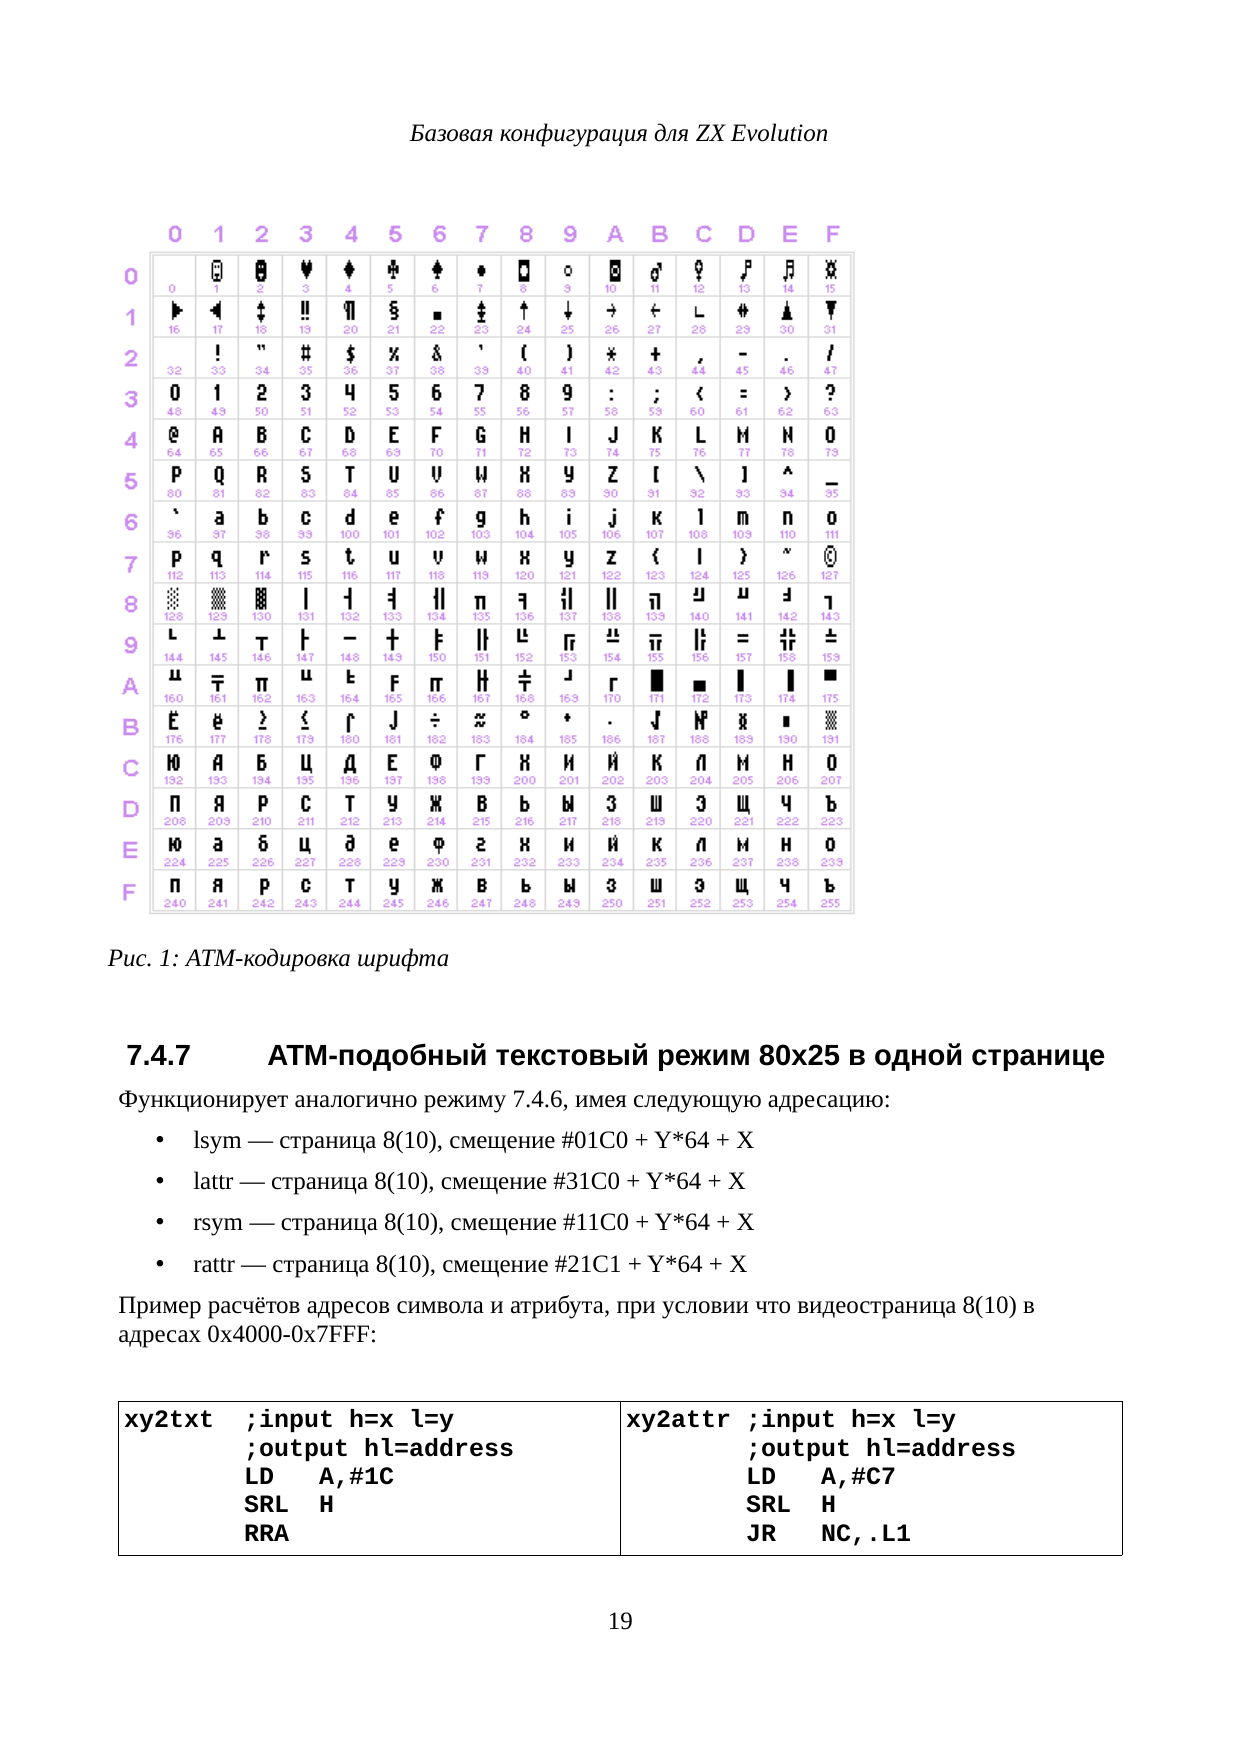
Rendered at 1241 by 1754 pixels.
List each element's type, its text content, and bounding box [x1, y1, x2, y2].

list rattr — страница 8(10), смещение #21C1 + Y*64 + X [156, 1249, 1122, 1277]
text Функционирует аналогично режиму 7.4.6, имея следующую адресацию: [118, 1084, 1122, 1112]
text Рис. 1: ATM-кодировка шрифта [108, 943, 860, 971]
subtitle ATM-подобный текстовый режим 80x25 в одной странице [118, 1038, 1122, 1071]
picture [107, 189, 861, 943]
text Пример расчётов адресов символа и атрибута, при условии что видеостраница 8(10) в адресах 0x4000-0x7FFF: [118, 1290, 1122, 1347]
list lattr — страница 8(10), смещение #31C0 + Y*64 + X [156, 1166, 1122, 1195]
table_header xy2txt ;input h=x l=y ;output hl=address LD A,#1C SRL H RRA [119, 1402, 620, 1554]
table_header xy2attr ;input h=x l=y ;output hl=address LD A,#C7 SRL H JR NC,.L1 [621, 1402, 1122, 1554]
list rsym — страница 8(10), смещение #11C0 + Y*64 + X [156, 1207, 1122, 1236]
list lsym — страница 8(10), смещение #01C0 + Y*64 + X [156, 1125, 1122, 1154]
